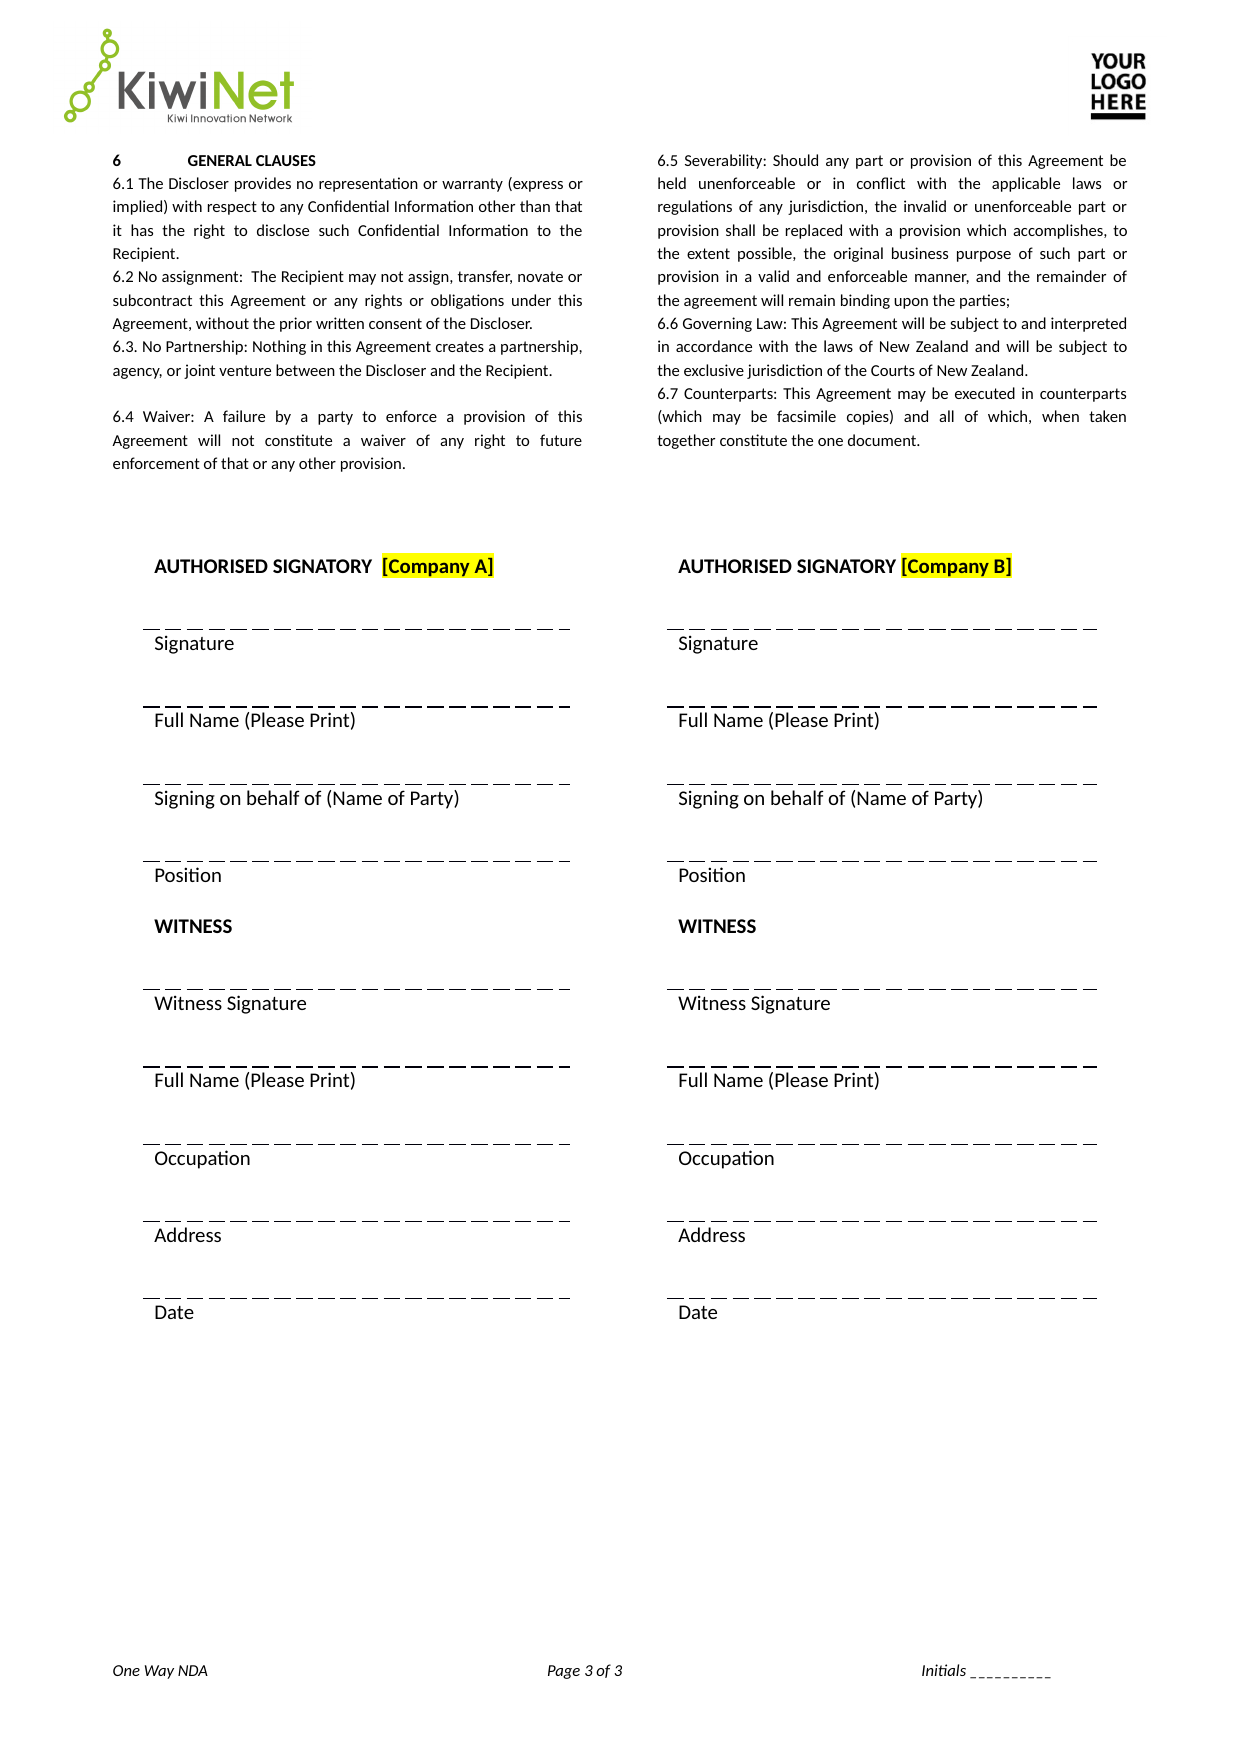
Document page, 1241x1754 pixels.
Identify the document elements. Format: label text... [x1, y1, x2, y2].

table_cell Occupation [143, 1144, 570, 1221]
table_cell Signing on behalf of (Name of Party) [667, 784, 1097, 861]
table_cell [570, 1144, 667, 1221]
text 6.4 Waiver: A failure by a party to enforce a provision of this Agreement will not constitute a waiver of any right to future enforcement of that or any other provision. [112, 407, 583, 474]
table_cell [570, 989, 667, 1066]
text 6.3. No Partnership: Nothing in this Agreement creates a partnership, agency, or joint venture between the Discloser and the Recipient. [112, 337, 583, 380]
text 6.7 Counterparts: This Agreement may be executed in counterparts (which may be facsimile copies) and all of which, when taken together constitute the one document. [657, 383, 1128, 450]
text 6.2 No assignment: The Recipient may not assign, transfer, novate or subcontract this Agreement or any rights or obligations under this Agreement, without the prior written consent of the Discloser. [112, 267, 583, 334]
table_cell Position [667, 861, 1097, 913]
table_cell [570, 1066, 667, 1144]
picture [1068, 36, 1168, 136]
text 6.5 Severability: Should any part or provision of this Agreement be held unenforceable or in conflict with the applicable laws or regulations of any jurisdiction, the invalid or unenforceable part or provision shall be replaced with a provision which accomplishes, to the extent possible, the original business purpose of such part or provision in a valid and enforceable manner, and the remainder of the agreement will remain binding upon the parties; [657, 150, 1128, 310]
table_cell [570, 1221, 667, 1298]
text 6 GENERAL CLAUSES [112, 150, 583, 170]
table_cell [570, 1298, 667, 1350]
table_cell Full Name (Please Print) [143, 706, 570, 784]
table_cell [570, 861, 667, 913]
table_cell Date [667, 1298, 1097, 1350]
table_cell [570, 913, 667, 989]
table_header [570, 553, 667, 629]
table_cell Position [143, 861, 570, 913]
table_cell Signature [143, 629, 570, 706]
table_cell Date [143, 1298, 570, 1350]
table_cell [570, 706, 667, 784]
picture [53, 21, 312, 134]
table_cell Full Name (Please Print) [667, 706, 1097, 784]
table_cell [570, 629, 667, 706]
table_cell Address [667, 1221, 1097, 1298]
text 6.1 The Discloser provides no representation or warranty (express or implied) with respect to any Confidential Information other than that it has the right to disclose such Confidential Information to the Recipient. [112, 173, 583, 264]
table_cell Signing on behalf of (Name of Party) [143, 784, 570, 861]
table_cell WITNESS [143, 913, 570, 989]
table_cell Signature [667, 629, 1097, 706]
table_header AUTHORISED SIGNATORY [Company A] [143, 553, 570, 629]
text 6.6 Governing Law: This Agreement will be subject to and interpreted in accordance with the laws of New Zealand and will be subject to the exclusive jurisdiction of the Courts of New Zealand. [657, 313, 1128, 380]
table_cell Full Name (Please Print) [667, 1066, 1097, 1144]
table_cell Occupation [667, 1144, 1097, 1221]
table_cell Witness Signature [143, 989, 570, 1066]
table_cell WITNESS [667, 913, 1097, 989]
table_cell Full Name (Please Print) [143, 1066, 570, 1144]
table_cell [570, 784, 667, 861]
table_header AUTHORISED SIGNATORY [Company B] [667, 553, 1097, 629]
table_cell Witness Signature [667, 989, 1097, 1066]
table_cell Address [143, 1221, 570, 1298]
